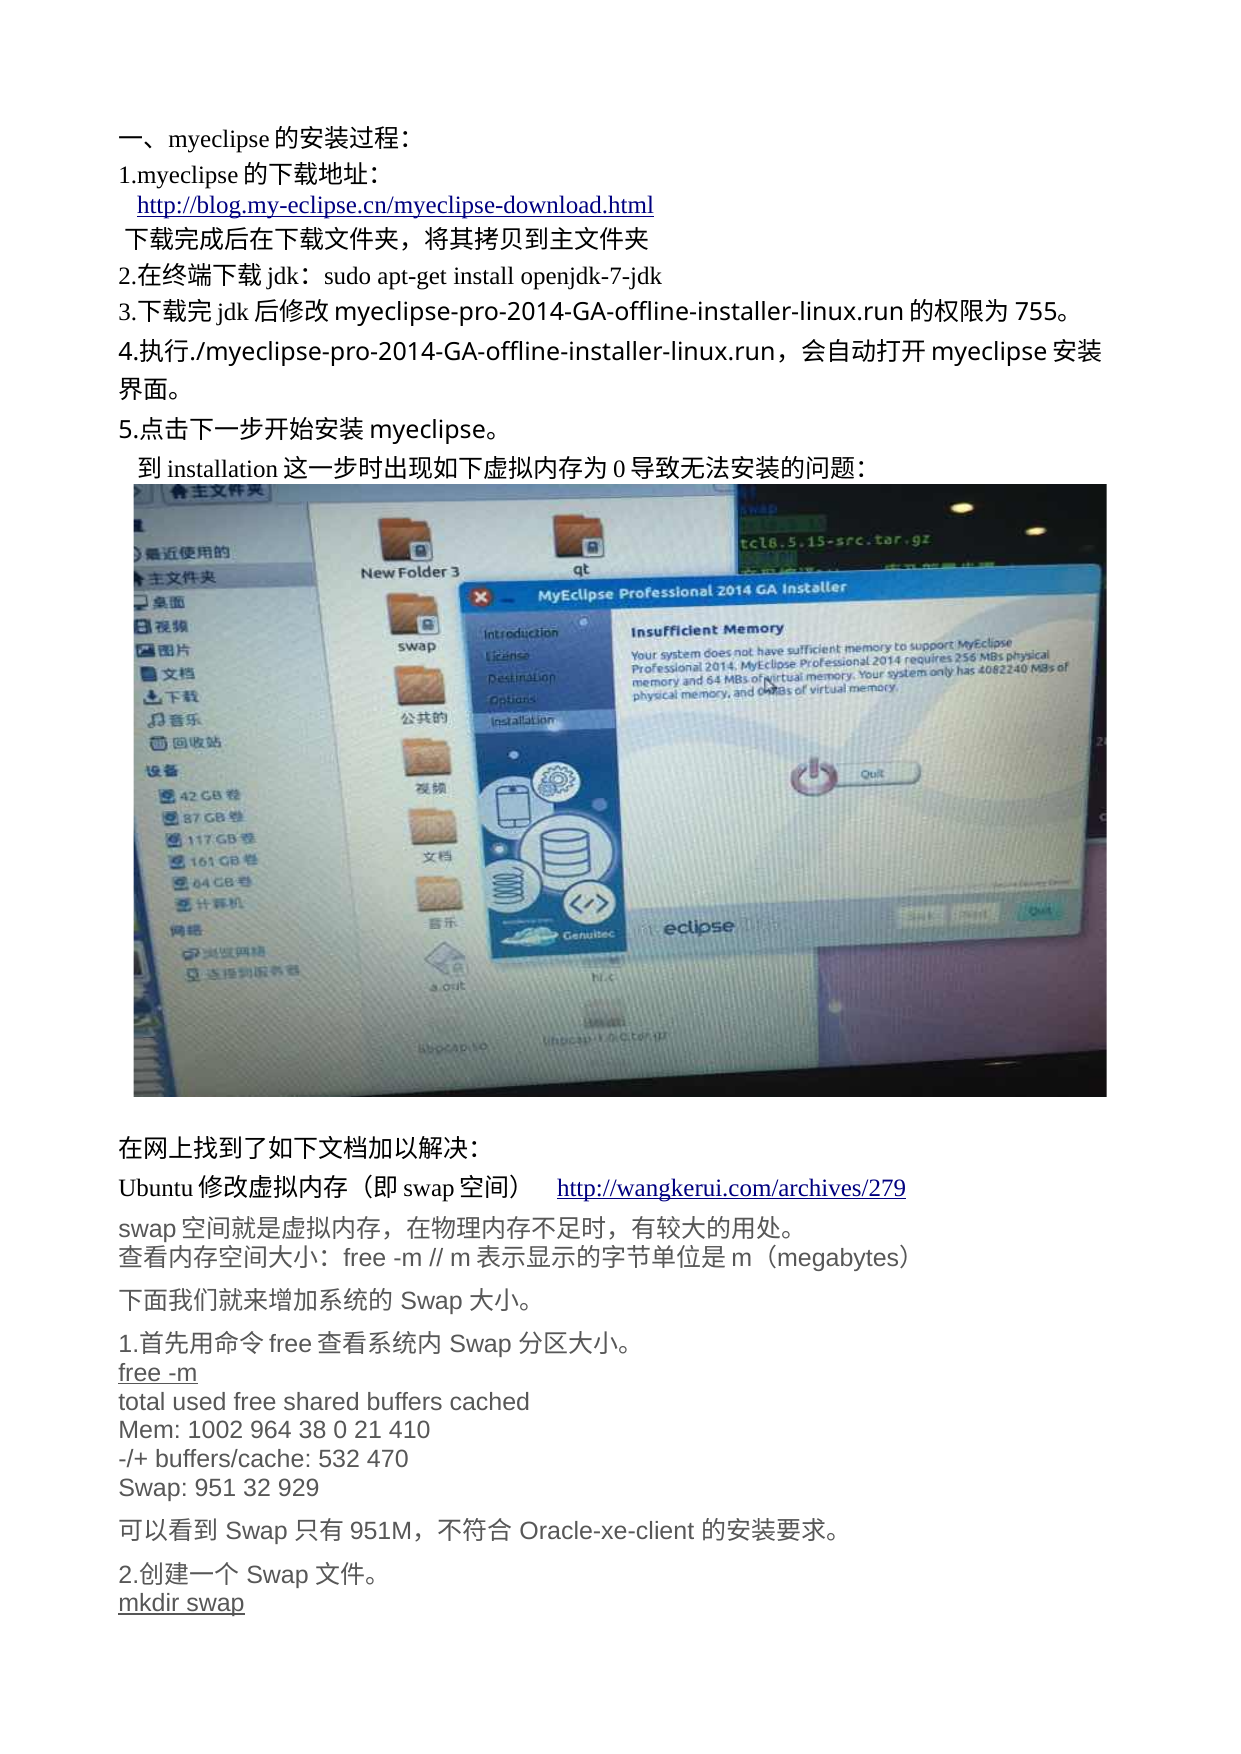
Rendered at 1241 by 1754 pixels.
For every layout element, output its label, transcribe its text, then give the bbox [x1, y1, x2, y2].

text 1.myeclipse的下载地址： [118, 154, 1122, 191]
picture [133, 484, 1107, 1097]
text Ubuntu修改虚拟内存（即swap空间） http://wangkerui.com/archives/279 [118, 1164, 1122, 1203]
text swap空间就是虚拟内存，在物理内存不足时，有较大的用处。 [118, 1203, 1122, 1243]
text 到installation这一步时出现如下虚拟内存为0导致无法安装的问题： [118, 445, 1122, 484]
text 3.下载完jdk后修改myeclipse-pro-2014-GA-offline-installer-linux.run的权限为755。 [118, 292, 1122, 328]
text 下载完成后在下载文件夹，将其拷贝到主文件夹 [118, 219, 1122, 256]
text 1.首先用命令free查看系统内 Swap 分区大小。 free -m [118, 1329, 1122, 1387]
text 在网上找到了如下文档加以解决： [118, 1125, 1122, 1164]
text 2.创建一个 Swap 文件。 mkdir swap [118, 1560, 1122, 1617]
text 可以看到 Swap 只有951M，不符合 Oracle-xe-client 的安装要求。 [118, 1516, 1122, 1545]
text 一、myeclipse的安装过程： [118, 118, 1122, 154]
text 2.在终端下载jdk：sudo apt-get install openjdk-7-jdk [118, 256, 1122, 292]
text http://blog.my-eclipse.cn/myeclipse-download.html [118, 191, 1122, 219]
text 5.点击下一步开始安装myeclipse。 [118, 406, 1122, 445]
text total used free shared buffers cached Mem: 1002 964 38 0 21 410 -/+ buffers/cache: 532 470 Swap: 951 32 929 [118, 1387, 1122, 1502]
text 下面我们就来增加系统的 Swap 大小。 [118, 1286, 1122, 1315]
text 4.执行./myeclipse-pro-2014-GA-offline-installer-linux.run，会自动打开myeclipse安装界面。 [118, 328, 1122, 406]
text 查看内存空间大小：free -m // m表示显示的字节单位是m（megabytes） [118, 1243, 1122, 1271]
